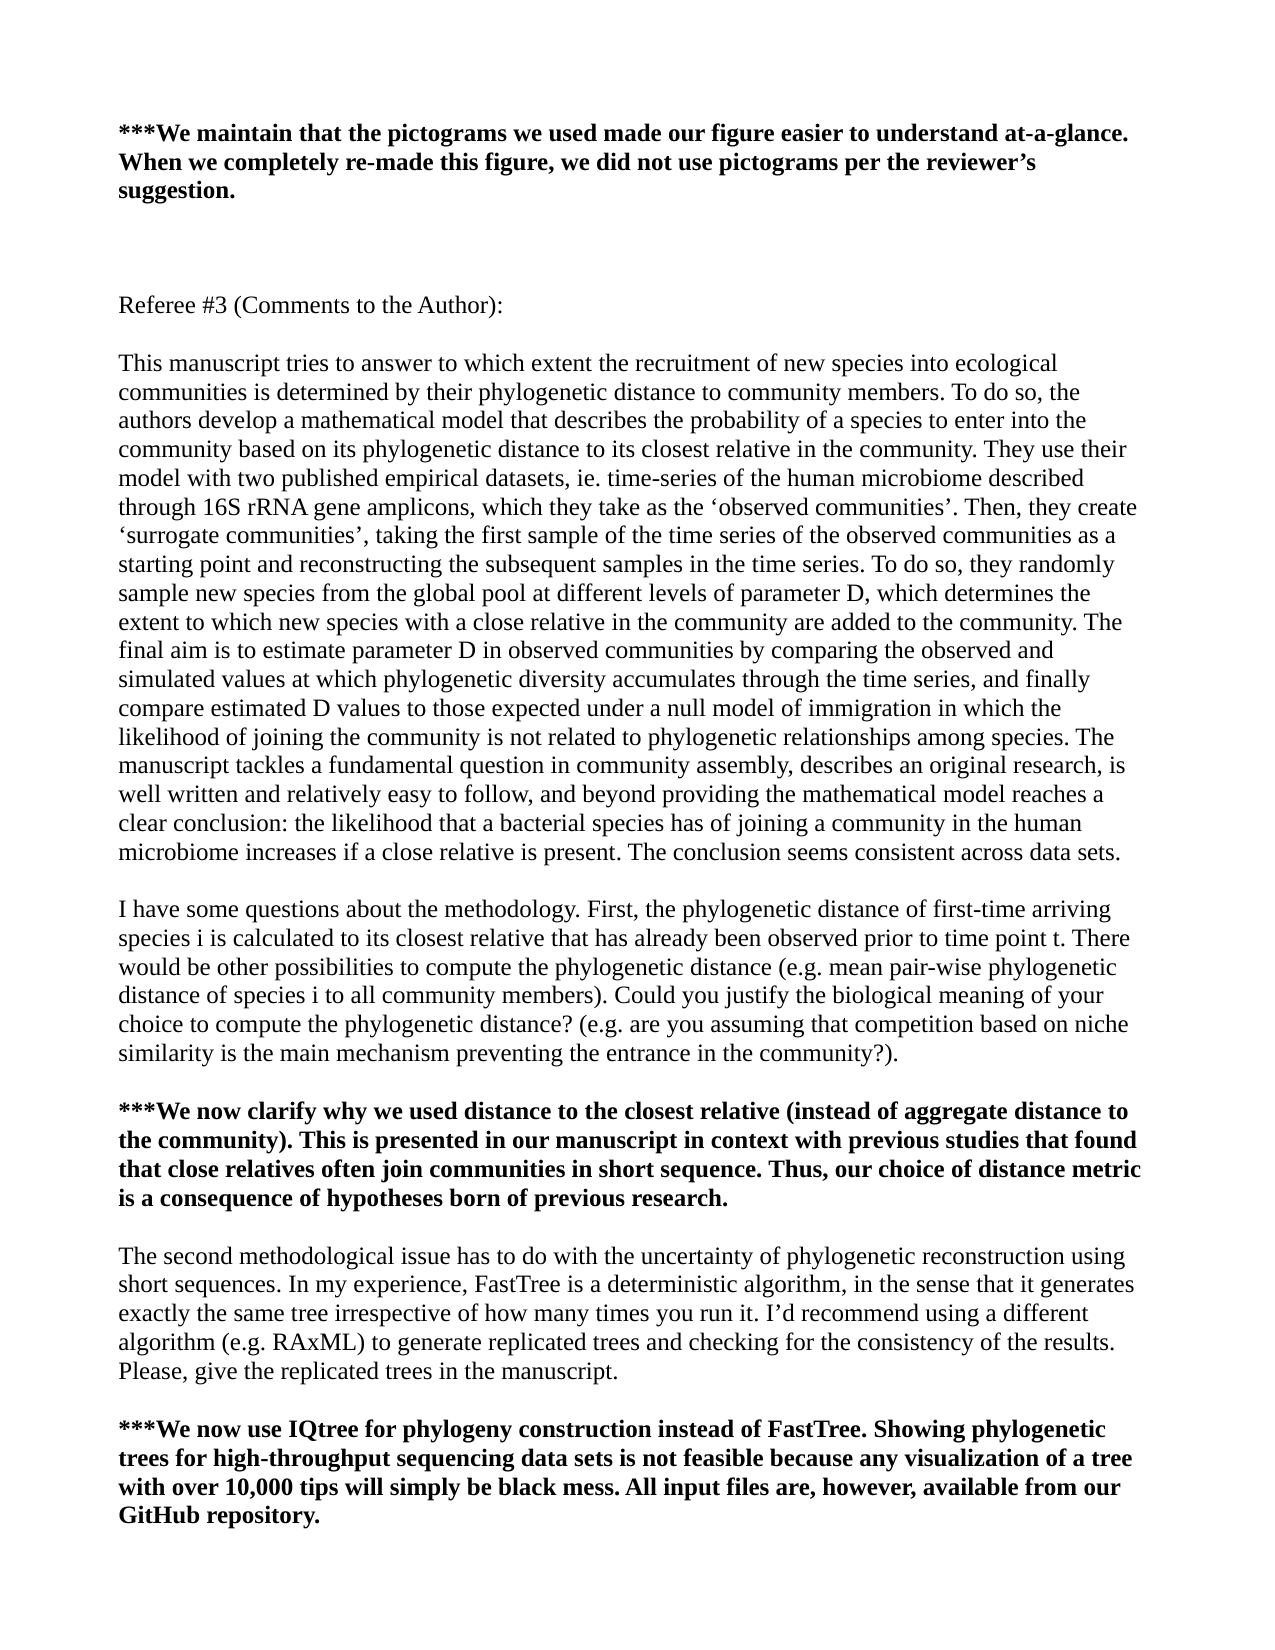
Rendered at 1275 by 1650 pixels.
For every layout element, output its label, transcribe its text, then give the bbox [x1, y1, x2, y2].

text ***We now use IQtree for phylogeny construction instead of FastTree. Showing phylogenetic trees for high-throughput sequencing data sets is not feasible because any visualization of a tree with over 10,000 tips will simply be black mess. All input files are, however, available from our GitHub repository. [118, 1414, 1157, 1529]
text ***We now clarify why we used distance to the closest relative (instead of aggregate distance to the community). This is presented in our manuscript in context with previous studies that found that close relatives often join communities in short sequence. Thus, our choice of distance metric is a consequence of hypotheses born of previous research. [118, 1096, 1157, 1211]
text The second methodological issue has to do with the uncertainty of phylogenetic reconstruction using short sequences. In my experience, FastTree is a deterministic algorithm, in the sense that it generates exactly the same tree irrespective of how many times you run it. I’d recommend using a different algorithm (e.g. RAxML) to generate replicated trees and checking for the consistency of the results. Please, give the replicated trees in the manuscript. [118, 1241, 1157, 1384]
text ***We maintain that the pictograms we used made our figure easier to understand at-a-glance. When we completely re-made this figure, we did not use pictograms per the reviewer’s suggestion. Referee #3 (Comments to the Author): This manuscript tries to answer to which extent the recruitment of new species into ecological communities is determined by their phylogenetic distance to community members. To do so, the authors develop a mathematical model that describes the probability of a species to enter into the community based on its phylogenetic distance to its closest relative in the community. They use their model with two published empirical datasets, ie. time-series of the human microbiome described through 16S rRNA gene amplicons, which they take as the ‘observed communities’. Then, they create ‘surrogate communities’, taking the first sample of the time series of the observed communities as a starting point and reconstructing the subsequent samples in the time series. To do so, they randomly sample new species from the global pool at different levels of parameter D, which determines the extent to which new species with a close relative in the community are added to the community. The final aim is to estimate parameter D in observed communities by comparing the observed and simulated values at which phylogenetic diversity accumulates through the time series, and finally compare estimated D values to those expected under a null model of immigration in which the likelihood of joining the community is not related to phylogenetic relationships among species. The manuscript tackles a fundamental question in community assembly, describes an original research, is well written and relatively easy to follow, and beyond providing the mathematical model reaches a clear conclusion: the likelihood that a bacterial species has of joining a community in the human microbiome increases if a close relative is present. The conclusion seems consistent across data sets. I have some questions about the methodology. First, the phylogenetic distance of first-time arriving species i is calculated to its closest relative that has already been observed prior to time point t. There would be other possibilities to compute the phylogenetic distance (e.g. mean pair-wise phylogenetic distance of species i to all community members). Could you justify the biological meaning of your choice to compute the phylogenetic distance? (e.g. are you assuming that competition based on niche similarity is the main mechanism preventing the entrance in the community?). [118, 118, 1157, 1067]
